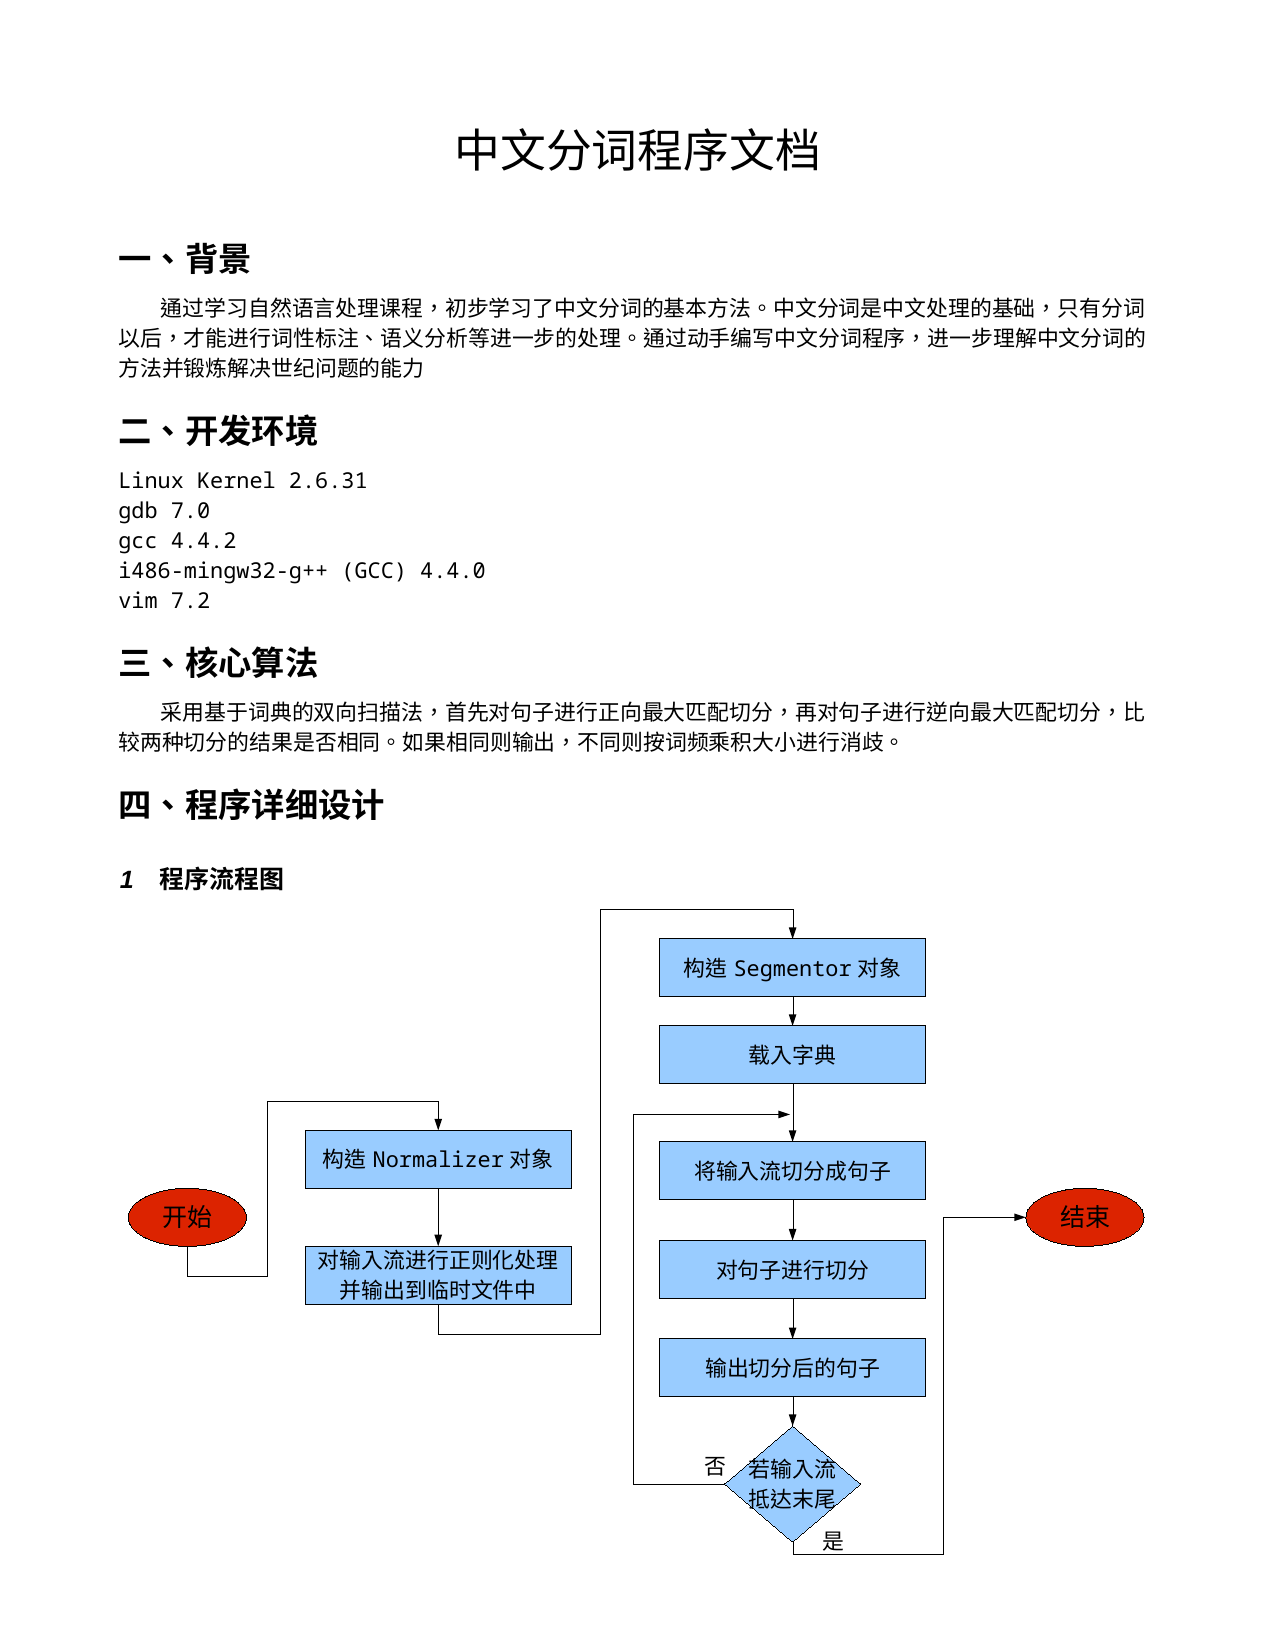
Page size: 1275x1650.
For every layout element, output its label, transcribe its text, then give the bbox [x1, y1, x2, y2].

subtitle 一、背景 [118, 235, 1157, 281]
subtitle 四、程序详细设计 [118, 782, 1157, 827]
text Linux Kernel 2.6.31 [118, 466, 1157, 495]
text vim 7.2 [118, 585, 1157, 614]
text gcc 4.4.2 [118, 525, 1157, 555]
text 通过学习自然语言处理课程，初步学习了中文分词的基本方法。中文分词是中文处理的基础，只有分词以后，才能进行词性标注、语义分析等进一步的处理。通过动手编写中文分词程序，进一步理解中文分词的方法并锻炼解决世纪问题的能力 [118, 293, 1157, 383]
subtitle 程序流程图 [119, 865, 1157, 894]
text 中文分词程序文档 [118, 118, 1157, 181]
subtitle 三、核心算法 [118, 639, 1157, 685]
text gdb 7.0 [118, 495, 1157, 525]
subtitle 二、开发环境 [118, 408, 1157, 453]
text i486-mingw32-g++ (GCC) 4.4.0 [118, 555, 1157, 585]
text 采用基于词典的双向扫描法，首先对句子进行正向最大匹配切分，再对句子进行逆向最大匹配切分，比较两种切分的结果是否相同。如果相同则输出，不同则按词频乘积大小进行消歧。 [118, 697, 1157, 757]
